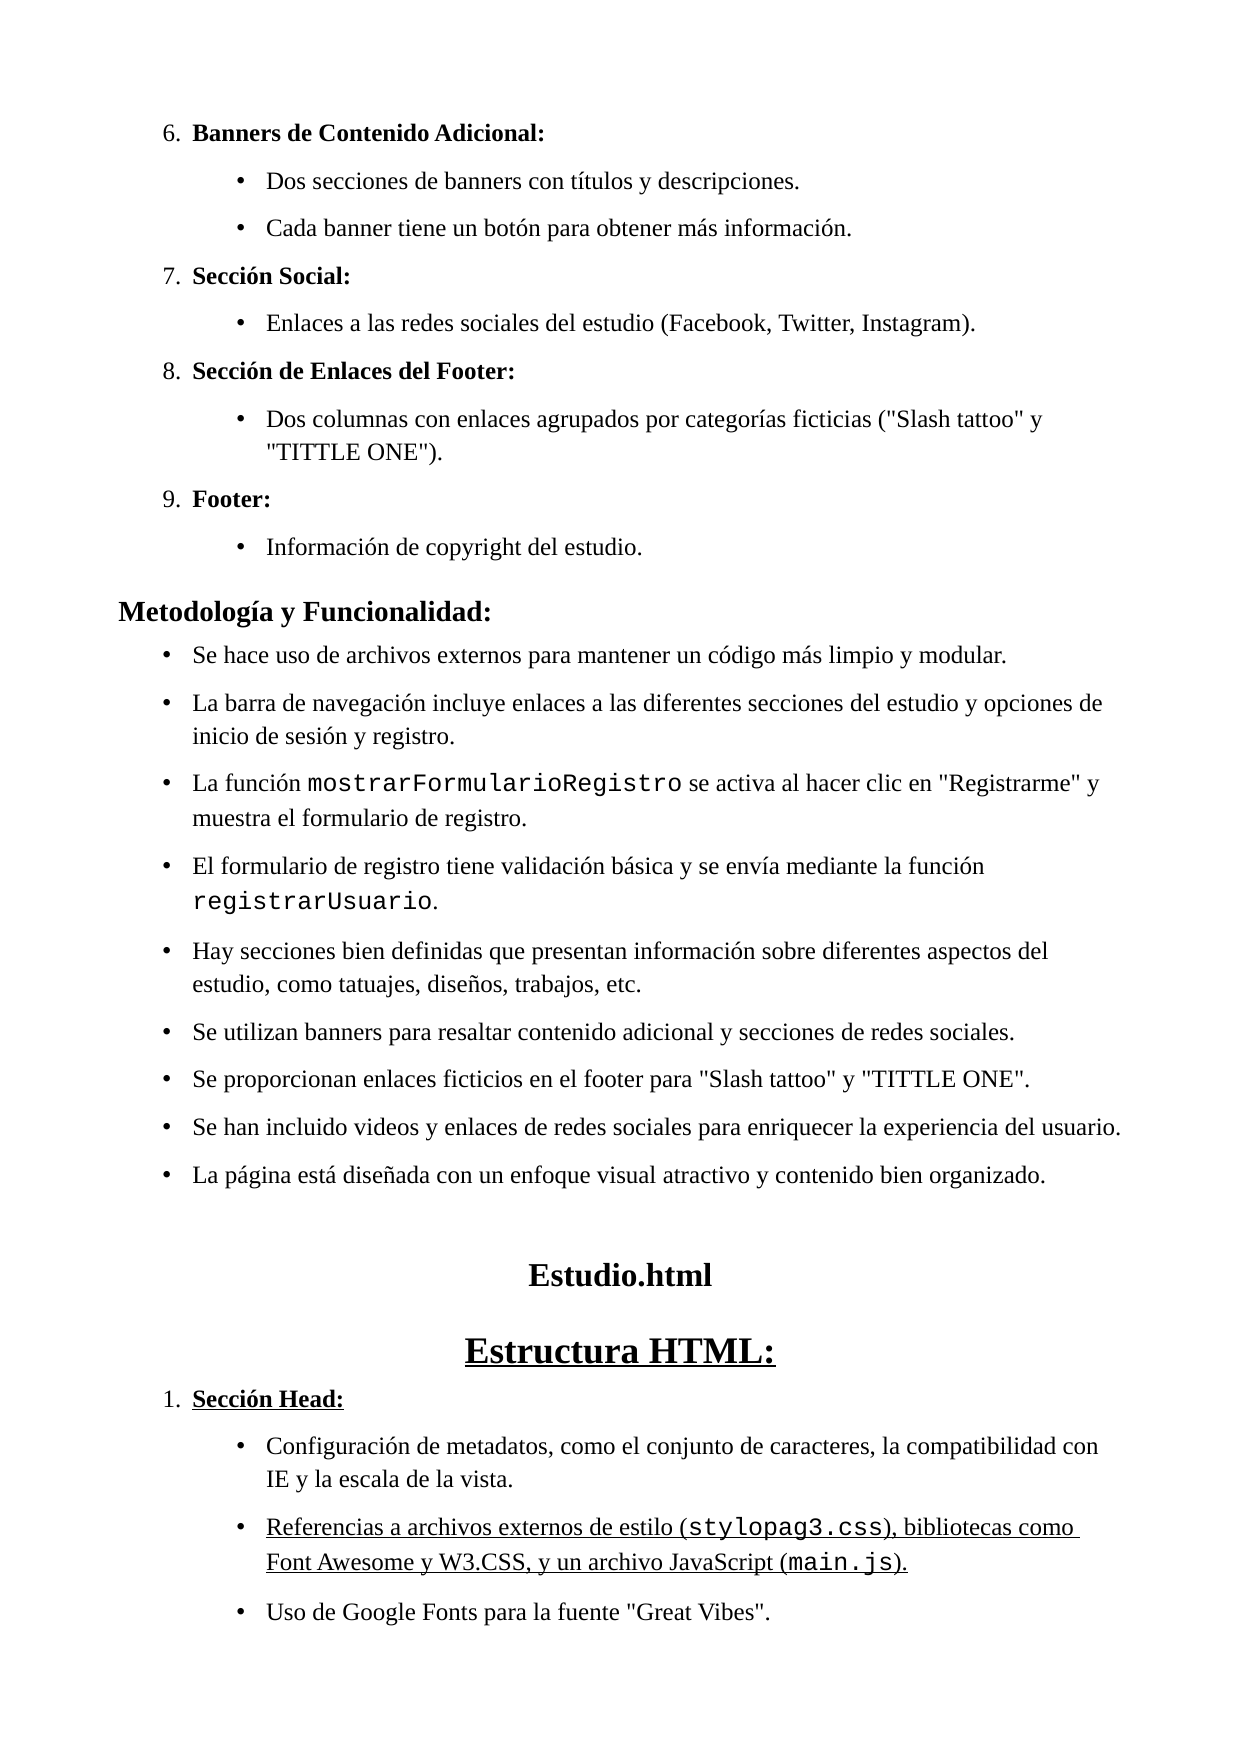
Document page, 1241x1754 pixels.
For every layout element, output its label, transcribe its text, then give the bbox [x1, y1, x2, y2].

list Cada banner tiene un botón para obtener más información. [236, 213, 1122, 242]
list Banners de Contenido Adicional: [162, 118, 1122, 147]
list Referencias a archivos externos de estilo (stylopag3.css), bibliotecas como Font Awesome y W3.CSS, y un archivo JavaScript (main.js). [236, 1512, 1122, 1578]
list Sección Head: [162, 1384, 1122, 1412]
list Se utilizan banners para resaltar contenido adicional y secciones de redes sociales. [162, 1017, 1122, 1046]
list La barra de navegación incluye enlaces a las diferentes secciones del estudio y opciones de inicio de sesión y registro. [162, 688, 1122, 749]
list La página está diseñada con un enfoque visual atractivo y contenido bien organizado. [162, 1160, 1122, 1188]
list Se hace uso de archivos externos para mantener un código más limpio y modular. [162, 640, 1122, 669]
list Se han incluido videos y enlaces de redes sociales para enriquecer la experiencia del usuario. [162, 1112, 1122, 1141]
subtitle Estructura HTML: [118, 1328, 1122, 1371]
list Hay secciones bien definidas que presentan información sobre diferentes aspectos del estudio, como tatuajes, diseños, trabajos, etc. [162, 936, 1122, 998]
list Configuración de metadatos, como el conjunto de caracteres, la compatibilidad con IE y la escala de la vista. [236, 1431, 1122, 1493]
list Sección de Enlaces del Footer: [162, 356, 1122, 385]
list Sección Social: [162, 261, 1122, 290]
list Footer: [162, 484, 1122, 513]
list El formulario de registro tiene validación básica y se envía mediante la función registrarUsuario. [162, 851, 1122, 917]
list Dos columnas con enlaces agrupados por categorías ficticias ("Slash tattoo" y "TITTLE ONE"). [236, 404, 1122, 466]
list Se proporcionan enlaces ficticios en el footer para "Slash tattoo" y "TITTLE ONE". [162, 1064, 1122, 1093]
list Enlaces a las redes sociales del estudio (Facebook, Twitter, Instagram). [236, 308, 1122, 337]
list La función mostrarFormularioRegistro se activa al hacer clic en "Registrarme" y muestra el formulario de registro. [162, 768, 1122, 832]
subtitle Metodología y Funcionalidad: [118, 594, 1122, 628]
list Uso de Google Fonts para la fuente "Great Vibes". [236, 1597, 1122, 1626]
list Dos secciones de banners con títulos y descripciones. [236, 166, 1122, 194]
list Información de copyright del estudio. [236, 532, 1122, 561]
text Estudio.html [118, 1255, 1122, 1293]
